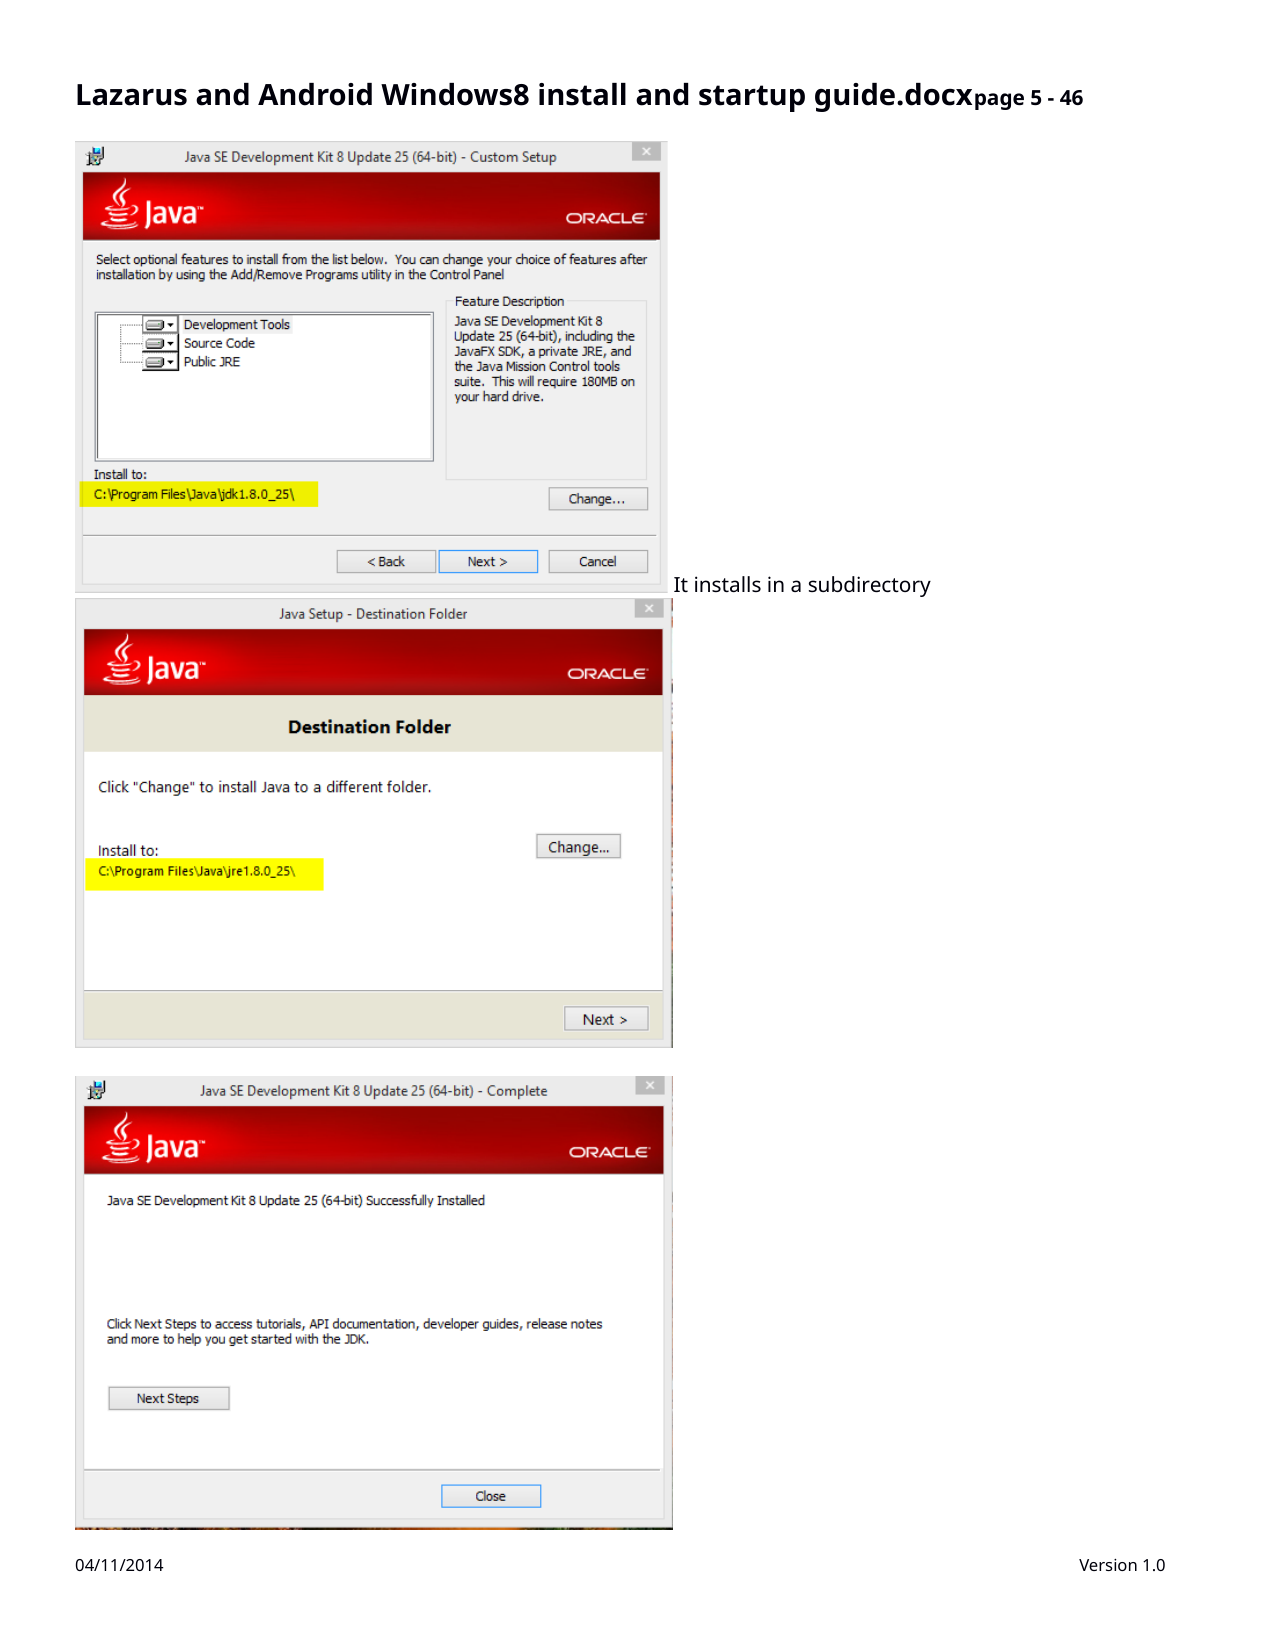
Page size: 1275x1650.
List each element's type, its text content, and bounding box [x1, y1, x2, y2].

picture [75, 141, 668, 593]
text It installs in a subdirectory [75, 142, 1200, 598]
picture [75, 598, 673, 1048]
picture [75, 1076, 673, 1530]
